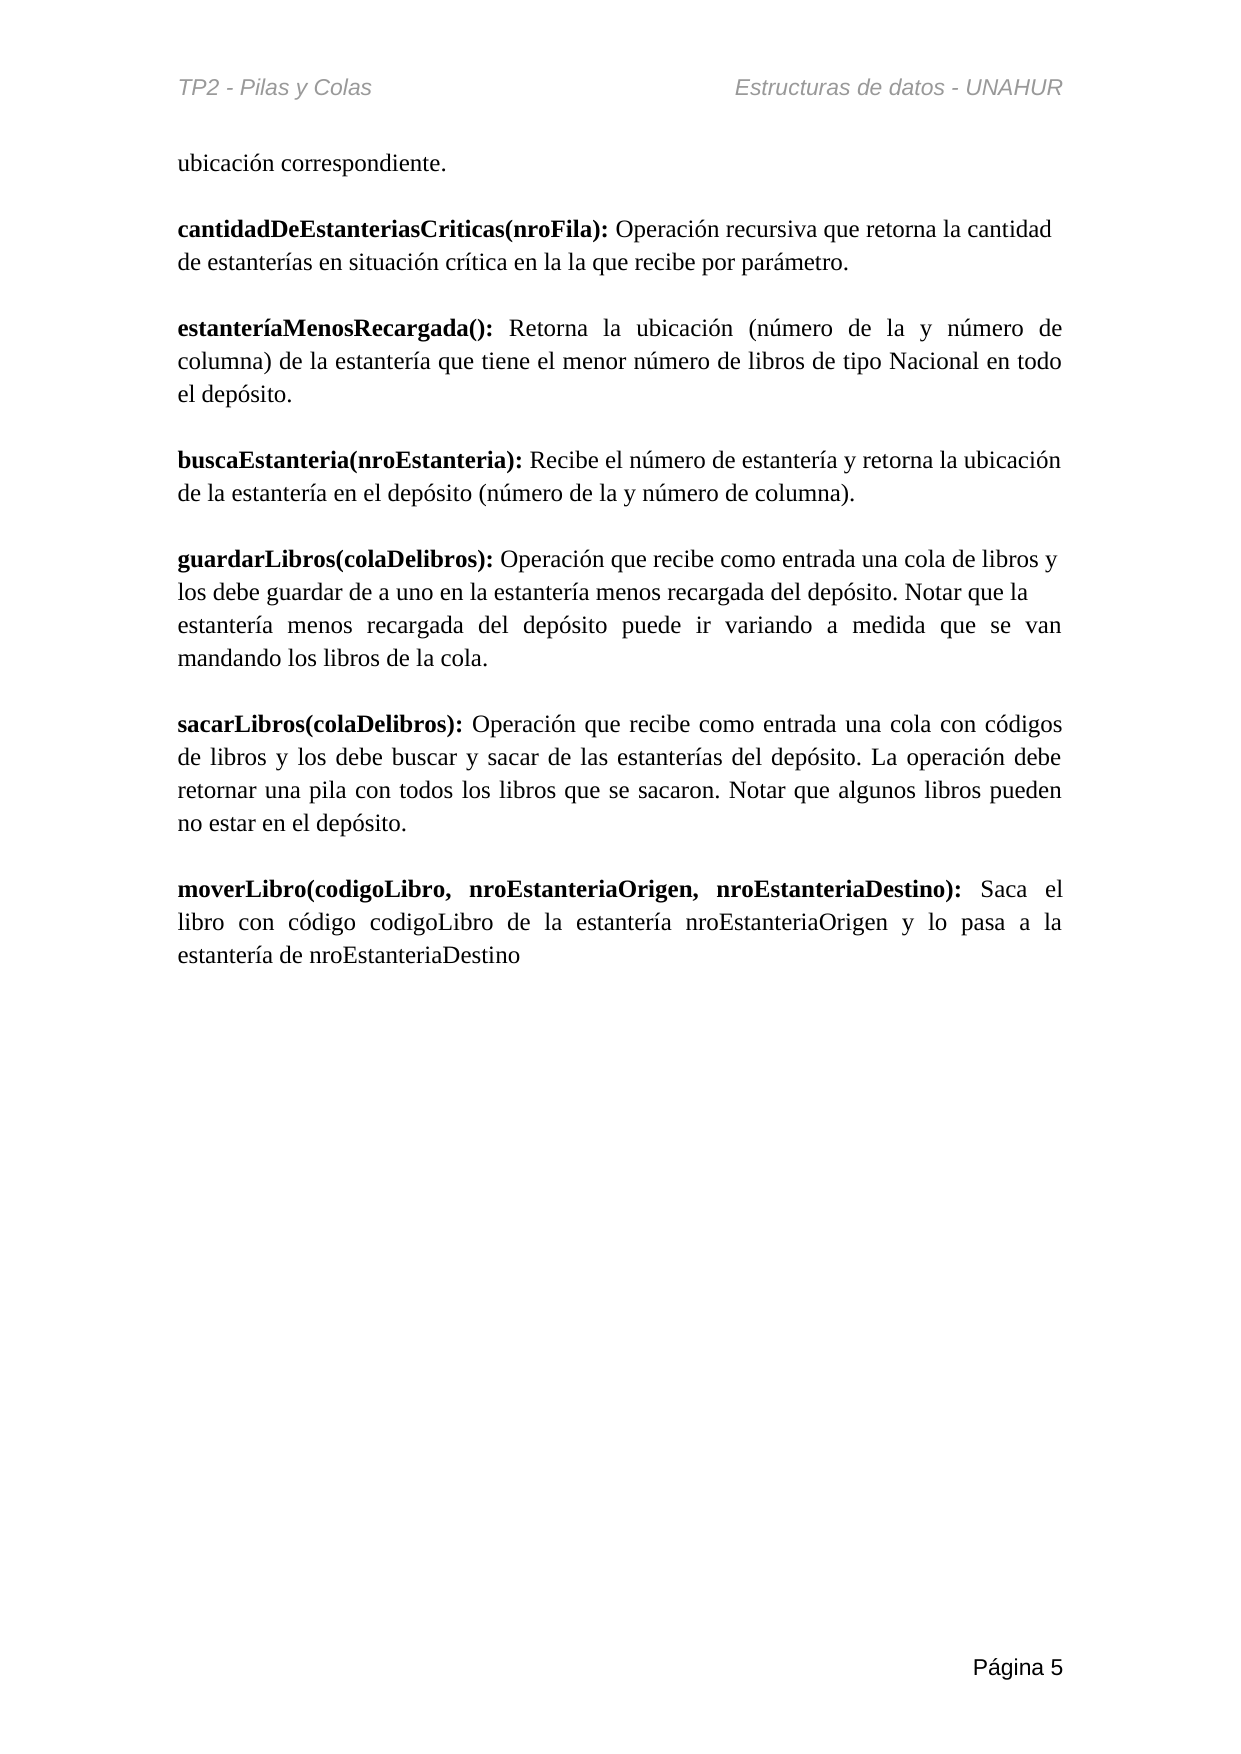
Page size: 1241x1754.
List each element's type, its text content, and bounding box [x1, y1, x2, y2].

text guardarLibros(colaDelibros): Operación que recibe como entrada una cola de libros y [177, 544, 1063, 573]
text ubicación correspondiente. [177, 148, 1063, 176]
text de estanterías en situación crítica en la la que recibe por parámetro. [177, 247, 1063, 275]
text de la estantería en el depósito (número de la y número de columna). [177, 478, 1063, 507]
text los debe guardar de a uno en la estantería menos recargada del depósito. Notar que la [177, 577, 1063, 606]
text sacarLibros(colaDelibros): Operación que recibe como entrada una cola con códigos de libros y los debe buscar y sacar de las estanterías del depósito. La operación debe retornar una pila con todos los libros que se sacaron. Notar que algunos libros pueden no estar en el depósito. [177, 709, 1063, 837]
text buscaEstanteria(nroEstanteria): Recibe el número de estantería y retorna la ubicación [177, 445, 1063, 473]
text moverLibro(codigoLibro, nroEstanteriaOrigen, nroEstanteriaDestino): Saca el libro con código codigoLibro de la estantería nroEstanteriaOrigen y lo pasa a la estantería de nroEstanteriaDestino [177, 874, 1063, 969]
text estantería menos recargada del depósito puede ir variando a medida que se van mandando los libros de la cola. [177, 610, 1063, 672]
text cantidadDeEstanteriasCriticas(nroFila): Operación recursiva que retorna la cantidad [177, 214, 1063, 242]
text estanteríaMenosRecargada(): Retorna la ubicación (número de la y número de columna) de la estantería que tiene el menor número de libros de tipo Nacional en todo el depósito. [177, 313, 1063, 407]
